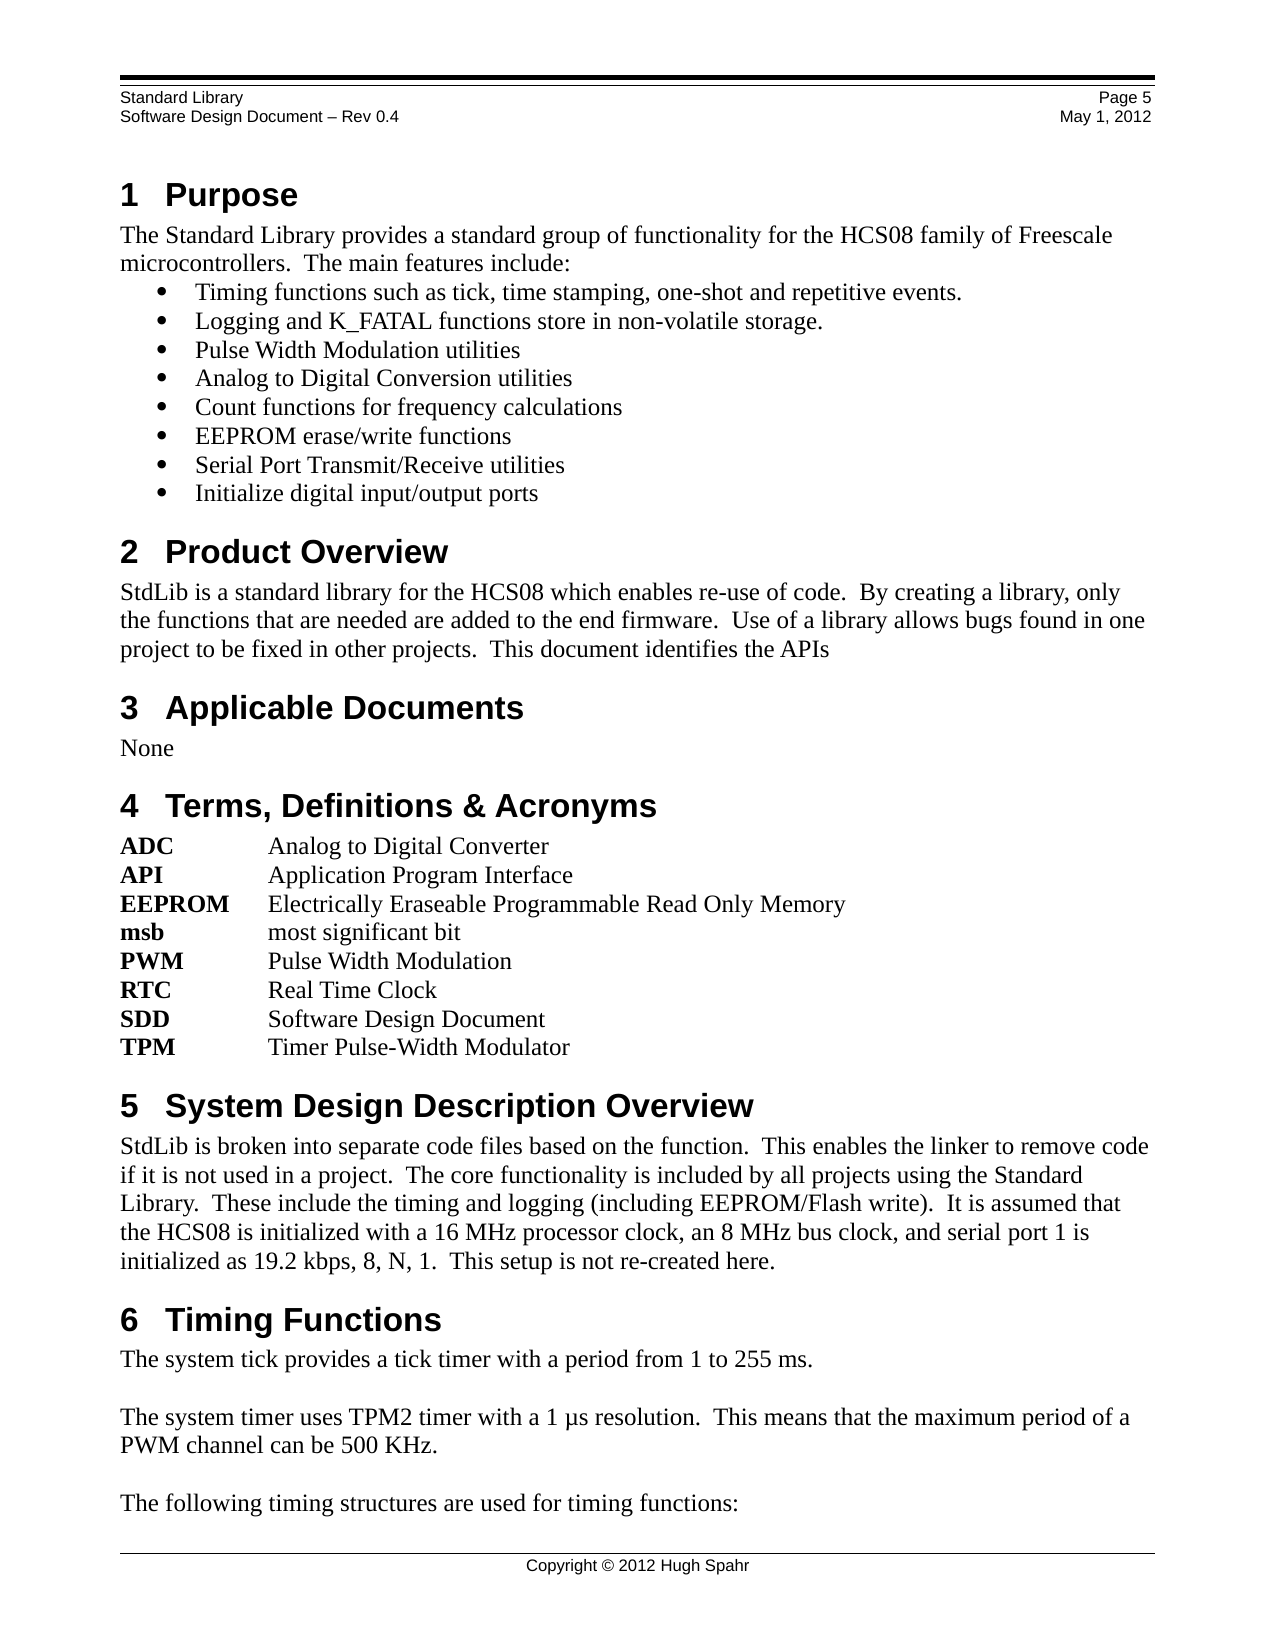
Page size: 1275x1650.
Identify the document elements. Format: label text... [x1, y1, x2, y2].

list Logging and K_FATAL functions store in non-volatile storage. [157, 306, 1155, 335]
text The Standard Library provides a standard group of functionality for the HCS08 family of Freescale microcontrollers. The main features include: [120, 220, 1155, 277]
text RTC Real Time Clock [120, 975, 1155, 1004]
text StdLib is a standard library for the HCS08 which enables re-use of code. By creating a library, only the functions that are needed are added to the end firmware. Use of a library allows bugs found in one project to be fixed in other projects. This document identifies the APIs [120, 577, 1155, 663]
list Analog to Digital Conversion utilities [157, 363, 1155, 392]
text SDD Software Design Document [120, 1004, 1155, 1032]
text PWM Pulse Width Modulation [120, 946, 1155, 975]
subtitle Purpose [120, 175, 1155, 213]
text TPM Timer Pulse-Width Modulator [120, 1032, 1155, 1061]
subtitle Product Overview [120, 532, 1155, 571]
text ADC Analog to Digital Converter [120, 831, 1155, 860]
list EEPROM erase/write functions [157, 421, 1155, 450]
text msb most significant bit [120, 917, 1155, 946]
list Serial Port Transmit/Receive utilities [157, 450, 1155, 478]
subtitle Timing Functions [120, 1300, 1155, 1338]
list Count functions for frequency calculations [157, 392, 1155, 421]
text EEPROM Electrically Eraseable Programmable Read Only Memory [120, 889, 1155, 917]
list Timing functions such as tick, time stamping, one-shot and repetitive events. [157, 277, 1155, 306]
subtitle Terms, Definitions & Acronyms [120, 787, 1155, 825]
list Initialize digital input/output ports [157, 478, 1155, 507]
list Pulse Width Modulation utilities [157, 335, 1155, 363]
text API Application Program Interface [120, 860, 1155, 889]
text The system timer uses TPM2 timer with a 1 µs resolution. This means that the maximum period of a PWM channel can be 500 KHz. [120, 1402, 1155, 1459]
text The system tick provides a tick timer with a period from 1 to 255 ms. [120, 1344, 1155, 1373]
subtitle System Design Description Overview [120, 1086, 1155, 1125]
subtitle Applicable Documents [120, 688, 1155, 727]
text The following timing structures are used for timing functions: [120, 1488, 1155, 1517]
text None [120, 733, 1155, 762]
text StdLib is broken into separate code files based on the function. This enables the linker to remove code if it is not used in a project. The core functionality is included by all projects using the Standard Library. These include the timing and logging (including EEPROM/Flash write). It is assumed that the HCS08 is initialized with a 16 MHz processor clock, an 8 MHz bus clock, and serial port 1 is initialized as 19.2 kbps, 8, N, 1. This setup is not re-created here. [120, 1131, 1155, 1275]
